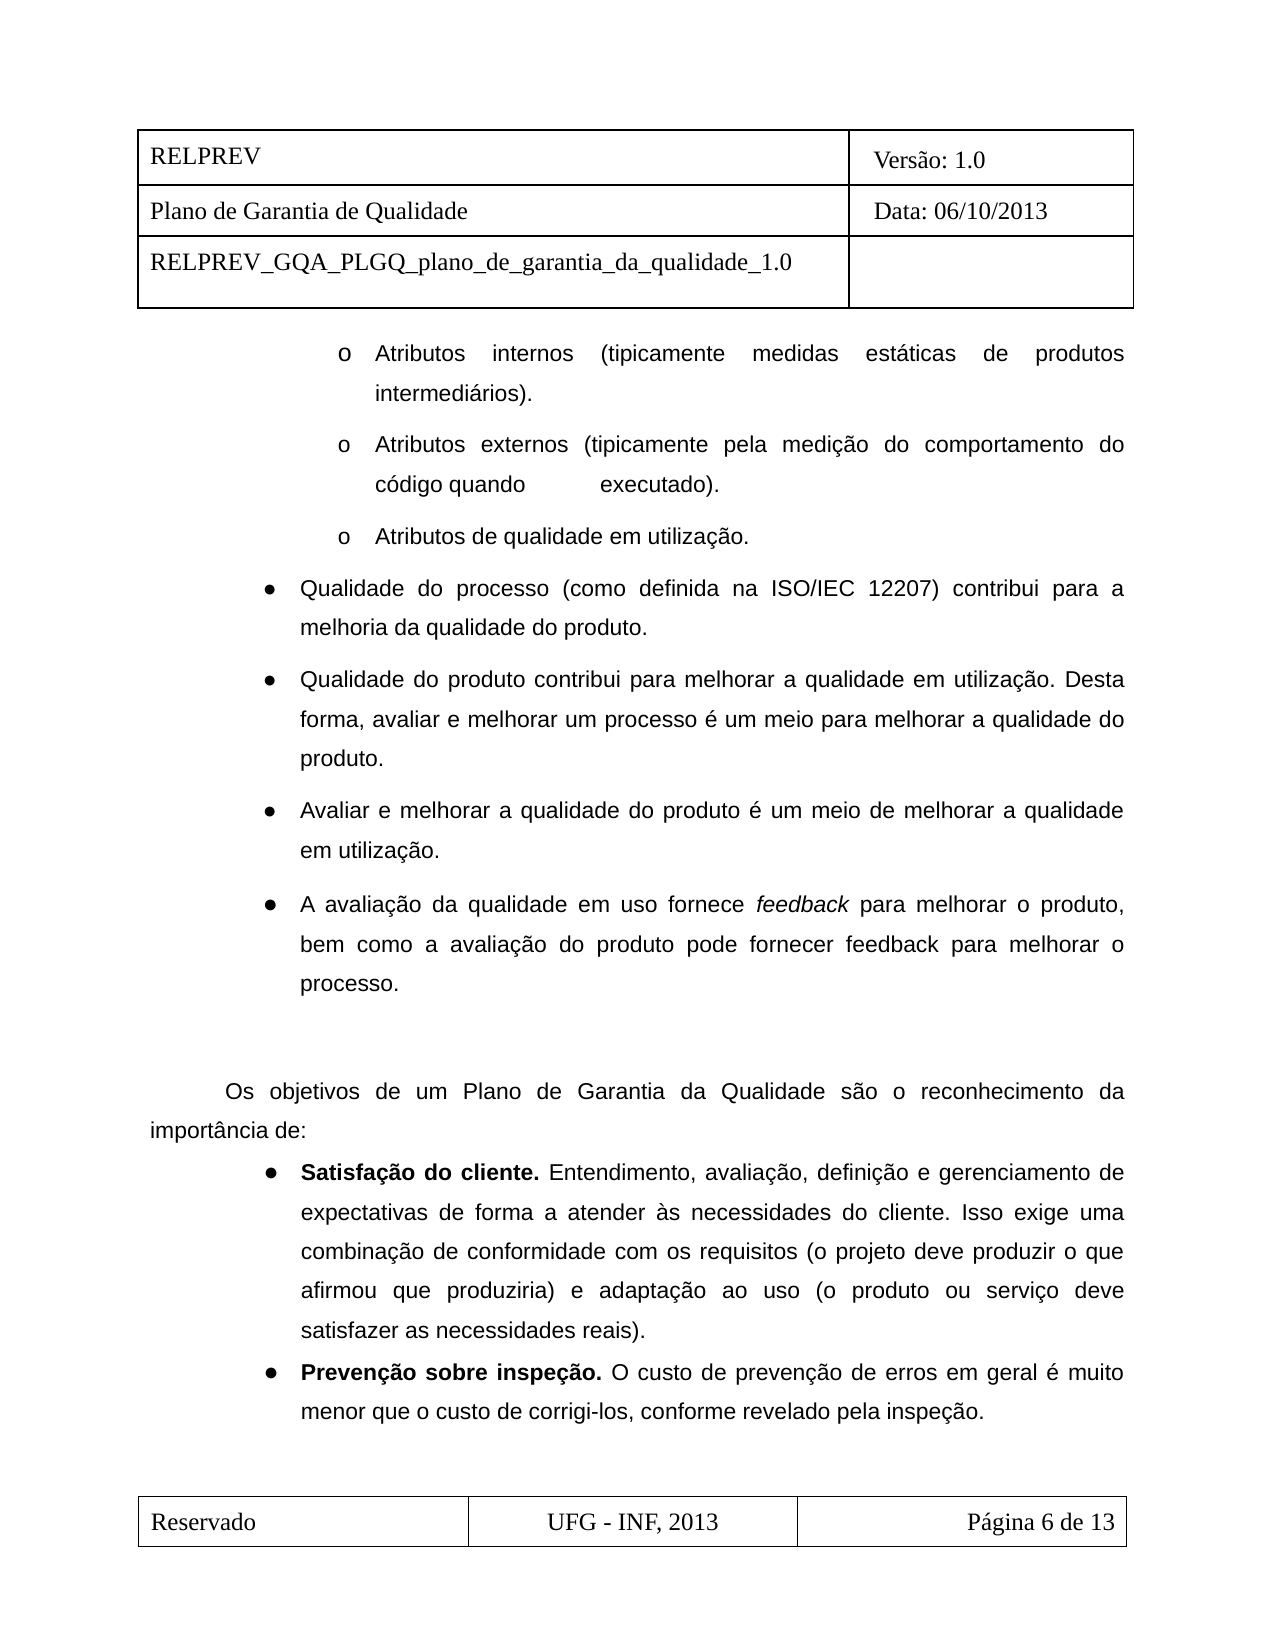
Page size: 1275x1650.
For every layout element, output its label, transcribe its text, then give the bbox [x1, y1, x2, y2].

list Atributos internos (tipicamente medidas estáticas de produtos intermediários). [338, 338, 1125, 406]
list Atributos de qualidade em utilização. [338, 523, 1125, 549]
list Satisfação do cliente. Entendimento, avaliação, definição e gerenciamento de expectativas de forma a atender às necessidades do cliente. Isso exige uma combinação de conformidade com os requisitos (o projeto deve produzir o que afirmou que produziria) e adaptação ao uso (o produto ou serviço deve satisfazer as necessidades reais). [263, 1157, 1125, 1343]
list Prevenção sobre inspeção. O custo de prevenção de erros em geral é muito menor que o custo de corrigi-los, conforme revelado pela inspeção. [263, 1356, 1125, 1425]
text Os objetivos de um Plano de Garantia da Qualidade são o reconhecimento da importância de: [150, 1078, 1125, 1143]
list Atributos externos (tipicamente pela medição do comportamento do código quando executado). [338, 431, 1125, 497]
list Qualidade do processo (como definida na ISO/IEC 12207) contribui para a melhoria da qualidade do produto. [263, 575, 1125, 641]
list Qualidade do produto contribui para melhorar a qualidade em utilização. Desta forma, avaliar e melhorar um processo é um meio para melhorar a qualidade do produto. [263, 666, 1125, 772]
list Avaliar e melhorar a qualidade do produto é um meio de melhorar a qualidade em utilização. [263, 797, 1125, 863]
list A avaliação da qualidade em uso fornece feedback para melhorar o produto, bem como a avaliação do produto pode fornecer feedback para melhorar o processo. [263, 889, 1125, 996]
